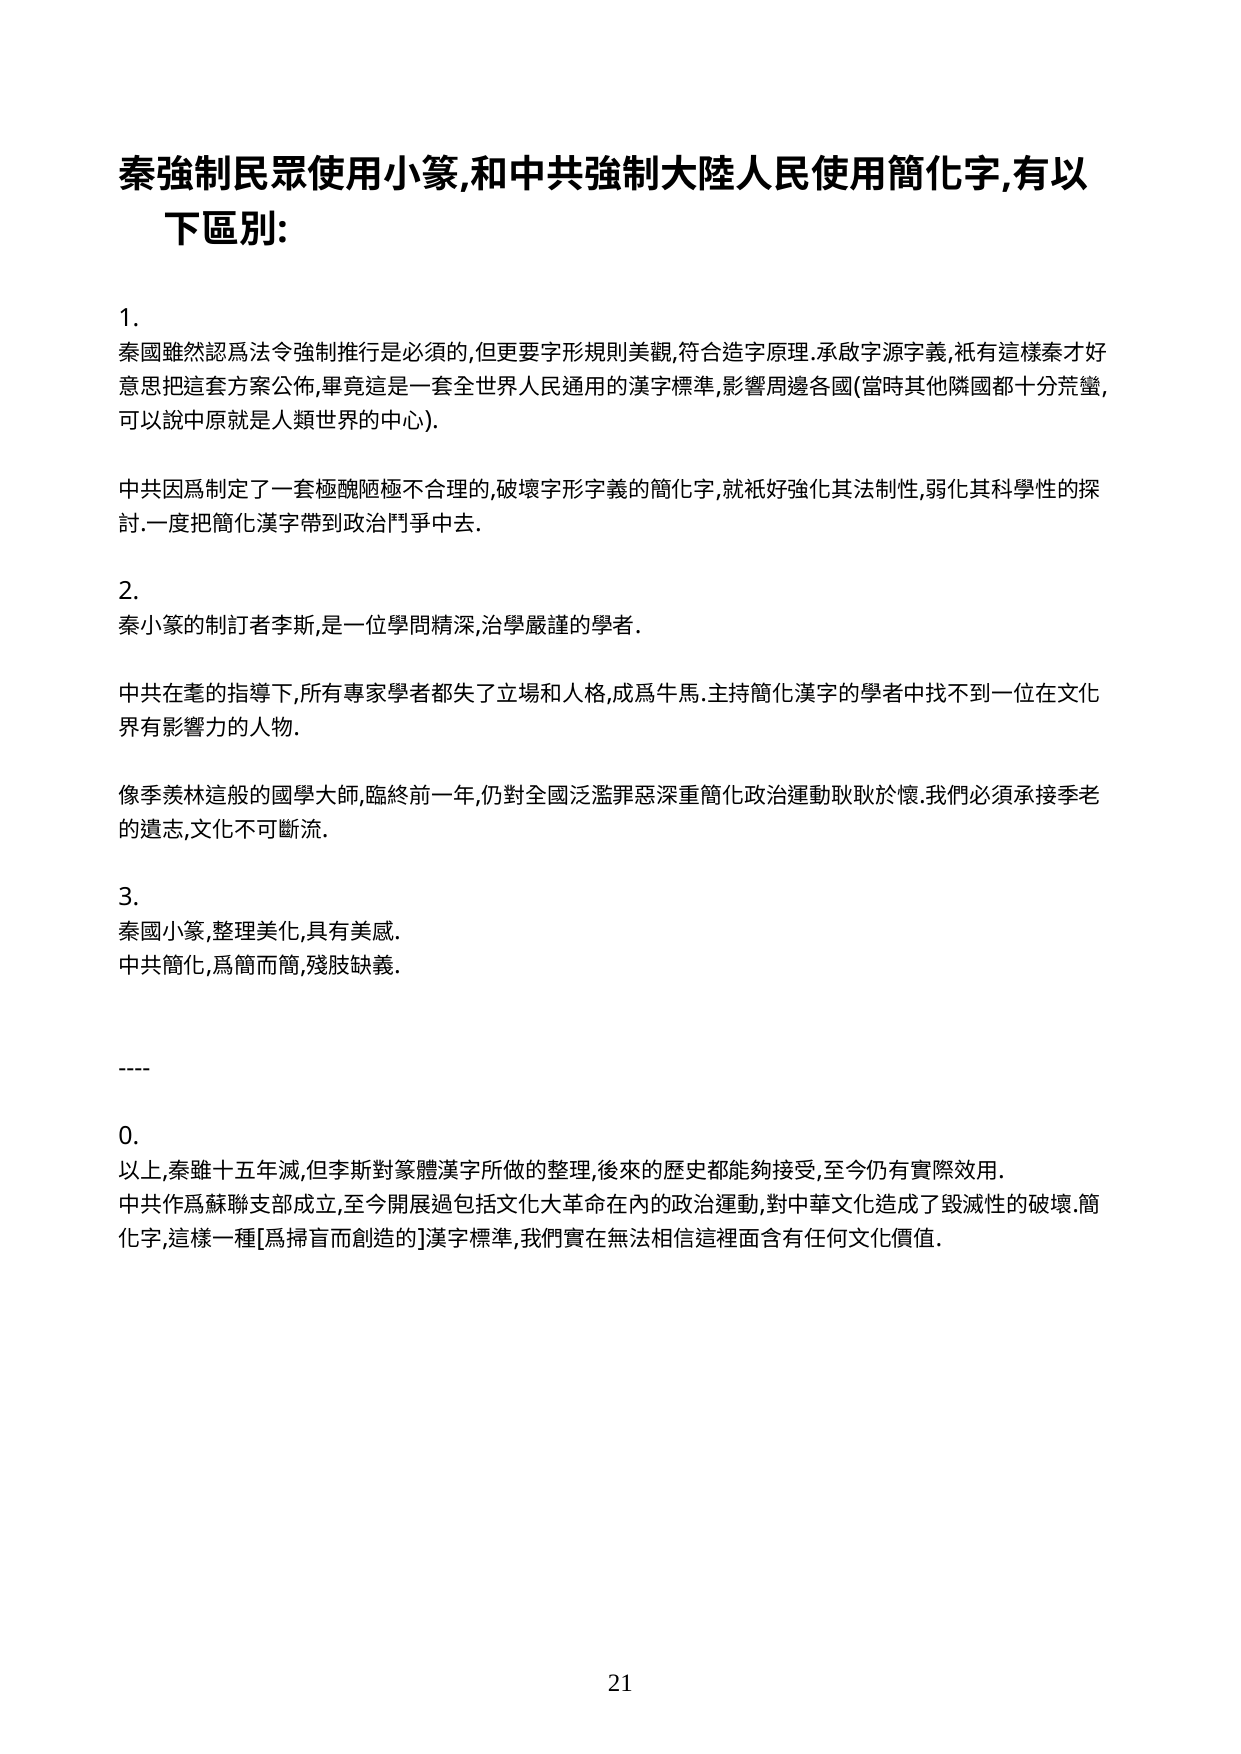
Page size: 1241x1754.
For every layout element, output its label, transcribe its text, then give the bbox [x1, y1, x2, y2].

text 像季羨林這般的國學大師,臨終前一年,仍對全國泛濫罪惡深重簡化政治運動耿耿於懷.我們必須承接季老的遺志,文化不可斷流. [118, 777, 1122, 845]
text 秦小篆的制訂者李斯,是一位學問精深,治學嚴謹的學者. [118, 606, 1122, 641]
text 秦國雖然認爲法令強制推行是必須的,但更要字形規則美觀,符合造字原理.承啟字源字義,衹有這樣秦才好意思把這套方案公佈,畢竟這是一套全世界人民通用的漢字標準,影響周邊各國(當時其他隣國都十分荒蠻,可以說中原就是人類世界的中心). [118, 334, 1122, 436]
text 中共因爲制定了一套極醜陋極不合理的,破壞字形字義的簡化字,就衹好強化其法制性,弱化其科學性的探討.一度把簡化漢字帶到政治鬥爭中去. [118, 470, 1122, 538]
text 中共作爲蘇聯支部成立,至今開展過包括文化大革命在內的政治運動,對中華文化造成了毀滅性的破壞.簡化字,這樣一種[爲掃盲而創造的]漢字標準,我們實在無法相信這裡面含有任何文化價值. [118, 1186, 1122, 1254]
text 2. [118, 572, 1122, 606]
text 0. [118, 1117, 1122, 1151]
subtitle 秦強制民眾使用小篆,和中共強制大陸人民使用簡化字,有以下區別: [118, 143, 1122, 253]
text ---- [118, 1049, 1122, 1083]
text 1. [118, 300, 1122, 334]
text 3. [118, 879, 1122, 913]
text 秦國小篆,整理美化,具有美感. [118, 913, 1122, 947]
text 以上,秦雖十五年滅,但李斯對篆體漢字所做的整理,後來的歷史都能夠接受,至今仍有實際效用. [118, 1151, 1122, 1186]
text 中共簡化,爲簡而簡,殘肢缺義. [118, 947, 1122, 981]
text 中共在耄的指導下,所有專家學者都失了立場和人格,成爲牛馬.主持簡化漢字的學者中找不到一位在文化界有影響力的人物. [118, 674, 1122, 743]
